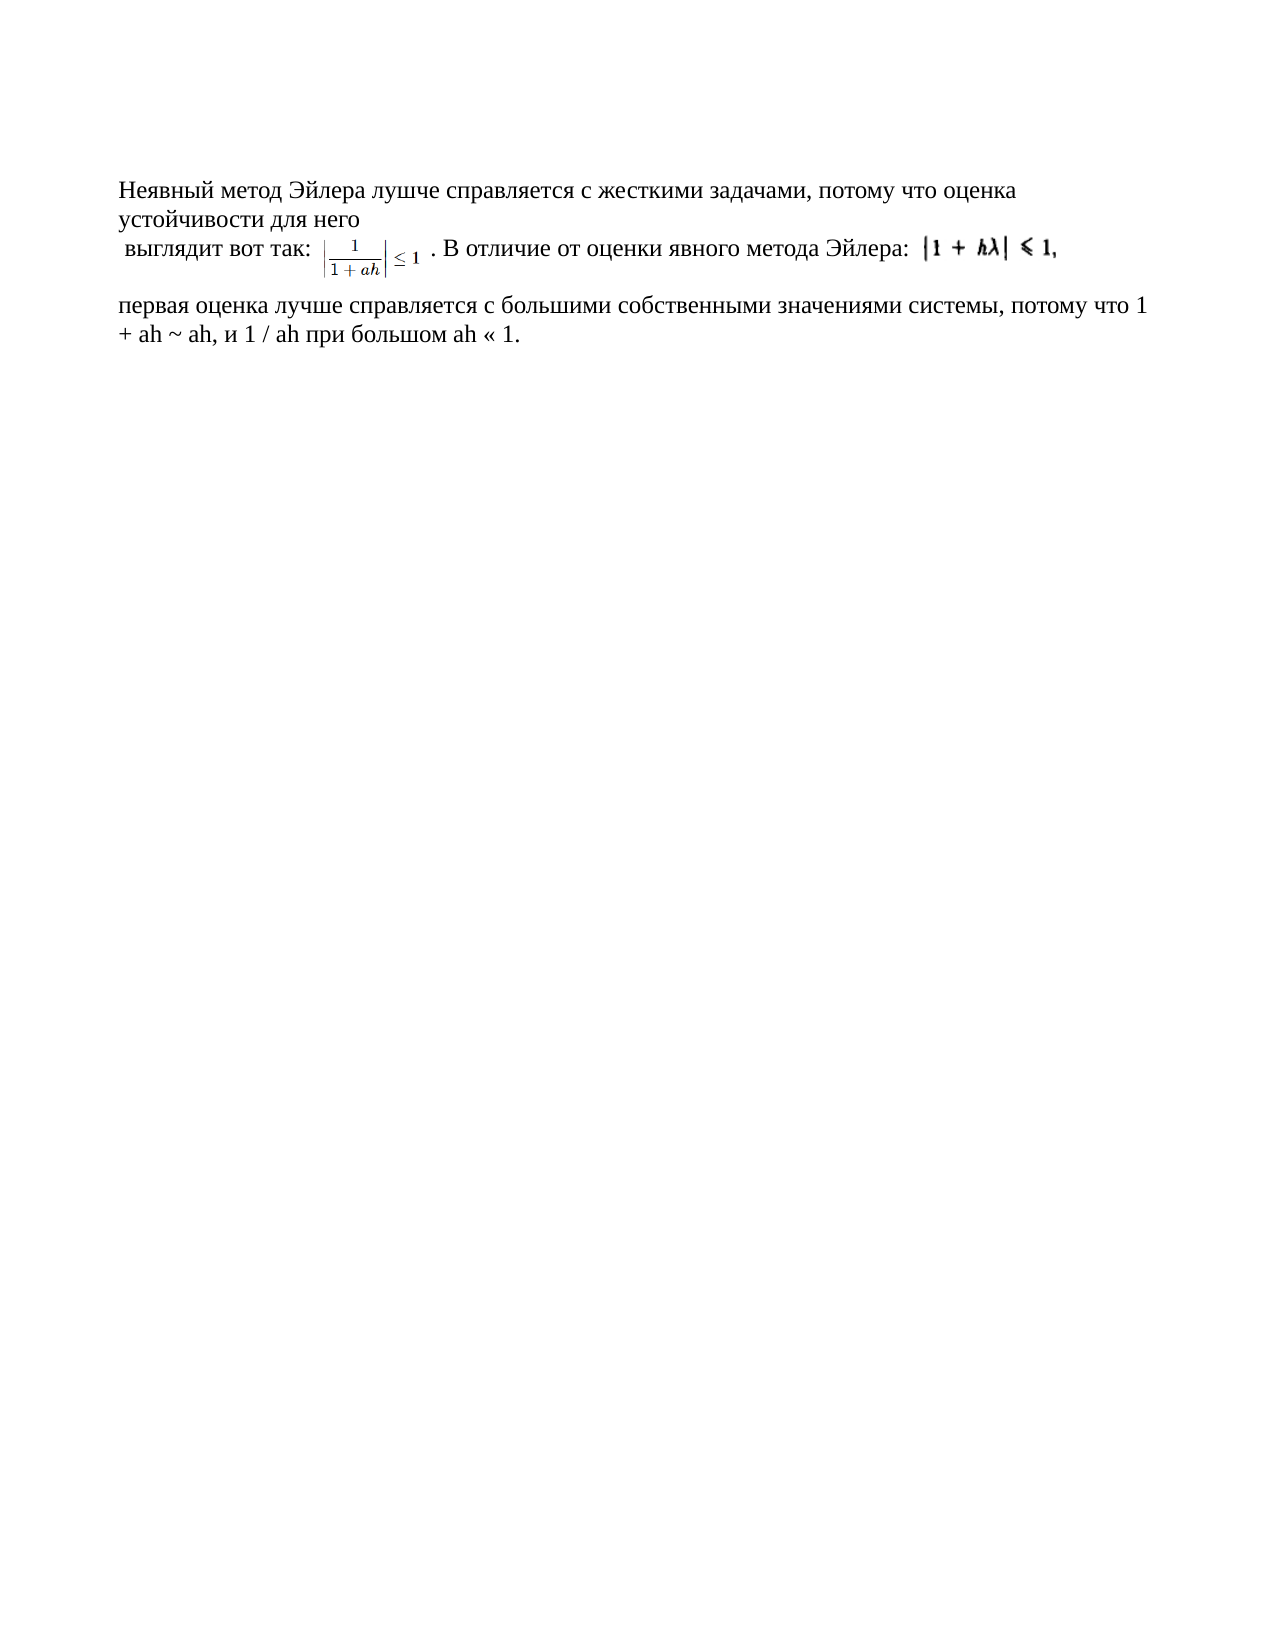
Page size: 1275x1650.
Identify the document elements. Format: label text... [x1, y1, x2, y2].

text Неявный метод Эйлера лушче справляется с жесткими задачами, потому что оценка устойчивости для него выглядит вот так: . В отличие от оценки явного метода Эйлера: [118, 176, 1157, 262]
picture [916, 234, 1057, 269]
picture [318, 231, 421, 290]
text первая оценка лучше справляется с большими собственными значениями системы, потому что 1 + ah ~ ah, и 1 / ah при большом ah « 1. [118, 291, 1157, 348]
